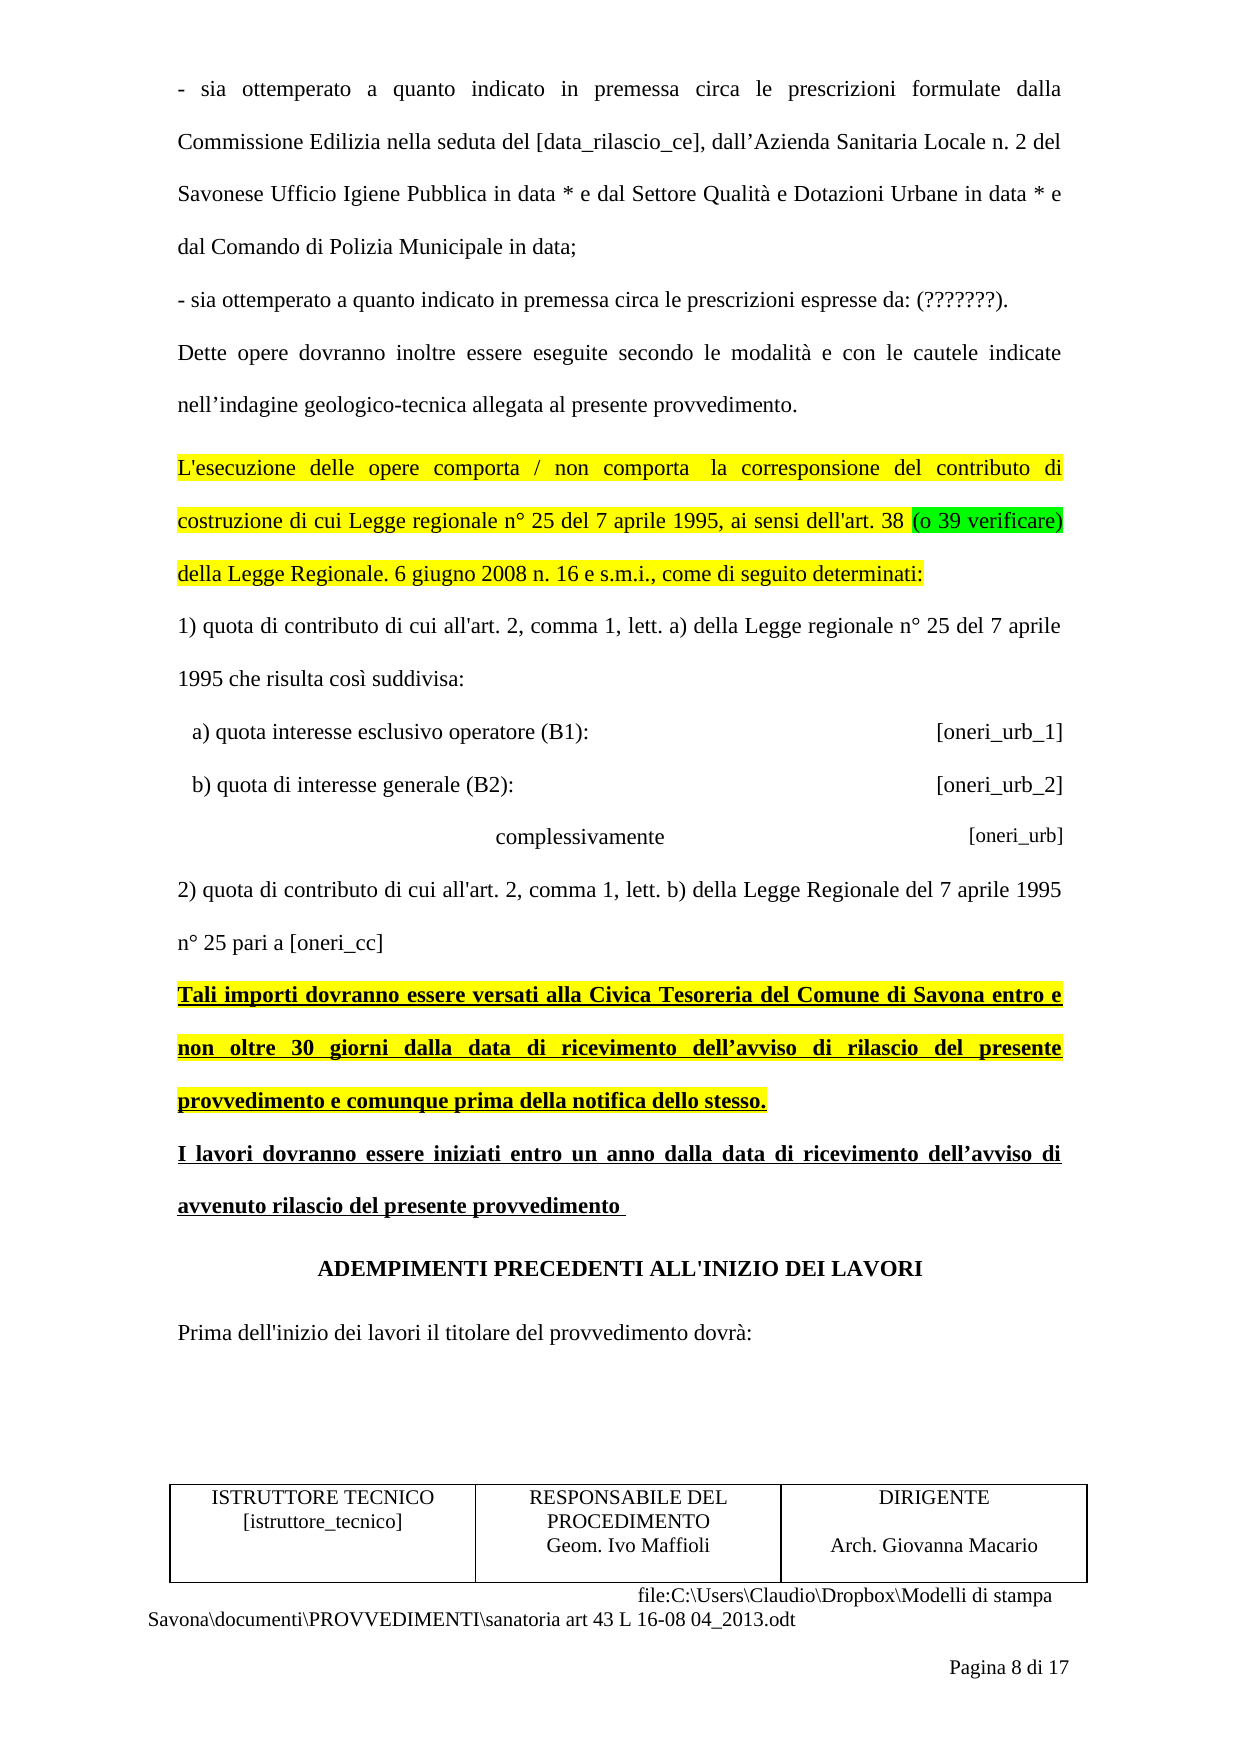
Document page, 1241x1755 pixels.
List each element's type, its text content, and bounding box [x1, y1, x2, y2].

text Dette opere dovranno inoltre essere eseguite secondo le modalità e con le cautele indicate nell’indagine geologico-tecnica allegata al presente provvedimento. [177, 338, 1063, 418]
text Prima dell'inizio dei lavori il titolare del provvedimento dovrà: [177, 1318, 1063, 1345]
text - sia ottemperato a quanto indicato in premessa circa le prescrizioni formulate dalla Commissione Edilizia nella seduta del [data_rilascio_ce], dall’Azienda Sanitaria Locale n. 2 del Savonese Ufficio Igiene Pubblica in data * e dal Settore Qualità e Dotazioni Urbane in data * e dal Comando di Polizia Municipale in data; [177, 75, 1063, 259]
text - sia ottemperato a quanto indicato in premessa circa le prescrizioni espresse da: (???????). [177, 286, 1063, 312]
table_cell [oneri_urb_2] [672, 771, 1071, 823]
text non oltre 30 giorni dalla data di ricevimento dell’avviso di rilascio del presente [177, 1005, 1063, 1057]
table_header a) quota interesse esclusivo operatore (B1): [185, 718, 672, 771]
table_cell complessivamente [185, 823, 672, 850]
text ADEMPIMENTI PRECEDENTI ALL'INIZIO DEI LAVORI [177, 1255, 1063, 1282]
text L'esecuzione delle opere comporta / non comporta la corresponsione del contributo di costruzione di cui Legge regionale n° 25 del 7 aprile 1995, ai sensi dell'art. 38 (o 39 verificare) della Legge Regionale. 6 giugno 2008 n. 16 e s.m.i., come di seguito determinati: [177, 454, 1063, 586]
text provvedimento e comunque prima della notifica dello stesso. [177, 1058, 1063, 1113]
table_cell b) quota di interesse generale (B2): [185, 771, 672, 823]
text 2) quota di contributo di cui all'art. 2, comma 1, lett. b) della Legge Regionale del 7 aprile 1995 n° 25 pari a [oneri_cc] [177, 876, 1063, 955]
table_cell [672, 850, 1071, 876]
text Tali importi dovranno essere versati alla Civica Tesoreria del Comune di Savona entro e [177, 981, 1063, 1004]
table_cell [185, 850, 672, 876]
text I lavori dovranno essere iniziati entro un anno dalla data di ricevimento dell’avviso di avvenuto rilascio del presente provvedimento [177, 1139, 1063, 1219]
text 1) quota di contributo di cui all'art. 2, comma 1, lett. a) della Legge regionale n° 25 del 7 aprile 1995 che risulta così suddivisa: [177, 612, 1063, 692]
table_cell [oneri_urb] [672, 823, 1071, 850]
table_header [oneri_urb_1] [672, 718, 1071, 771]
